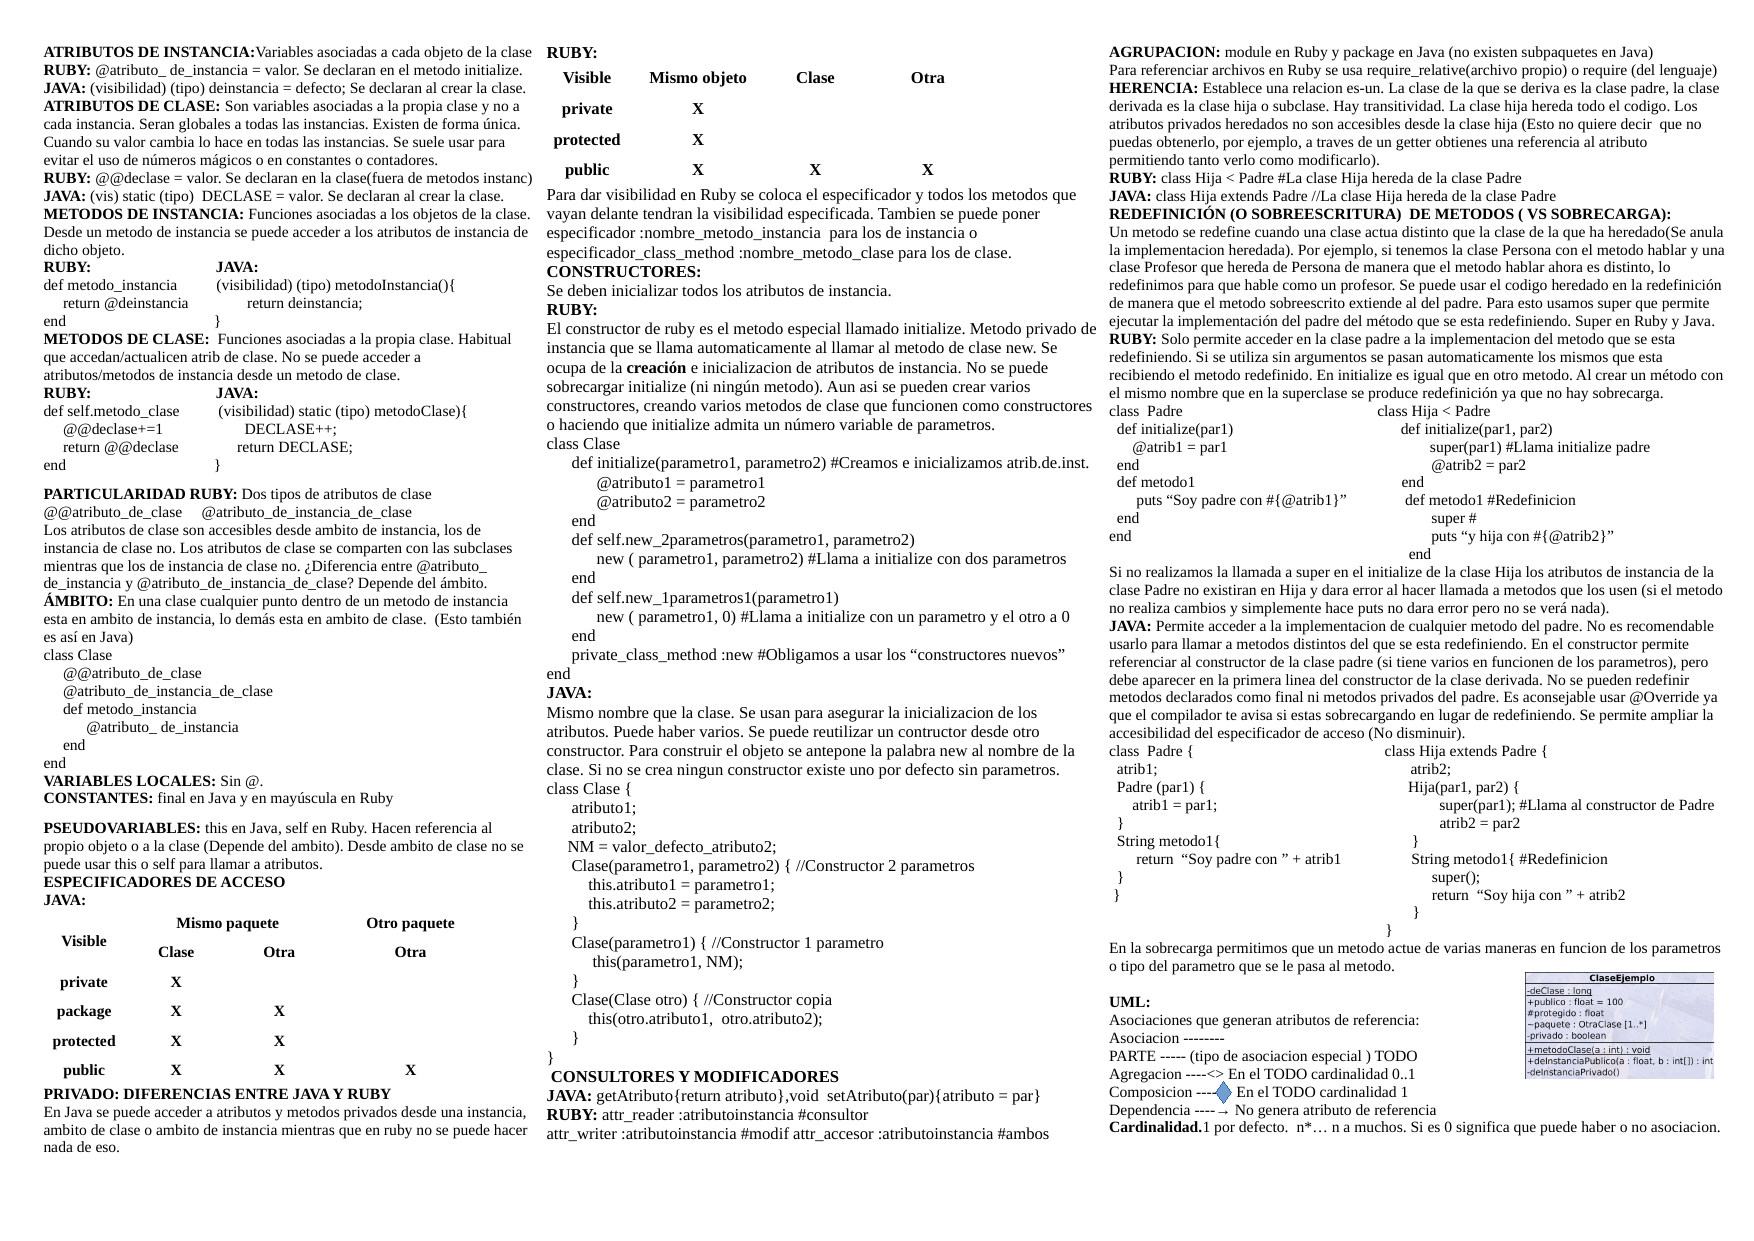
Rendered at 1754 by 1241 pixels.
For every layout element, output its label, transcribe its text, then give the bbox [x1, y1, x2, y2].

table_header AGRUPACION: module en Ruby y package en Java (no existen subpaquetes en Java) Para referenciar archivos en Ruby se usa require_relative(archivo propio) o require (del lenguaje) HERENCIA: Establece una relacion es-un. La clase de la que se deriva es la clase padre, la clase derivada es la clase hija o subclase. Hay transitividad. La clase hija hereda todo el codigo. Los atributos privados heredados no son accesibles desde la clase hija (Esto no quiere decir que no puedas obtenerlo, por ejemplo, a traves de un getter obtienes una referencia al atributo permitiendo tanto verlo como modificarlo). RUBY: class Hija < Padre #La clase Hija hereda de la clase Padre JAVA: class Hija extends Padre //La clase Hija hereda de la clase Padre REDEFINICIÓN (O SOBREESCRITURA) DE METODOS ( VS SOBRECARGA): Un metodo se redefine cuando una clase actua distinto que la clase de la que ha heredado(Se anula la implementacion heredada). Por ejemplo, si tenemos la clase Persona con el metodo hablar y una clase Profesor que hereda de Persona de manera que el metodo hablar ahora es distinto, lo redefinimos para que hable como un profesor. Se puede usar el codigo heredado en la redefinición de manera que el metodo sobreescrito extiende al del padre. Para esto usamos super que permite ejecutar la implementación del padre del método que se esta redefiniendo. Super en Ruby y Java. RUBY: Solo permite acceder en la clase padre a la implementacion del metodo que se esta redefiniendo. Si se utiliza sin argumentos se pasan automaticamente los mismos que esta recibiendo el metodo redefinido. En initialize es igual que en otro metodo. Al crear un método con el mismo nombre que en la superclase se produce redefinición ya que no hay sobrecarga. class Padre class Hija < Padre def initialize(par1) def initialize(par1, par2) @atrib1 = par1 super(par1) #Llama initialize padre end @atrib2 = par2 def metodo1 end puts “Soy padre con #{@atrib1}” def metodo1 #Redefinicion end super # end puts “y hija con #{@atrib2}” end Si no realizamos la llamada a super en el initialize de la clase Hija los atributos de instancia de la clase Padre no existiran en Hija y dara error al hacer llamada a metodos que los usen (si el metodo no realiza cambios y simplemente hace puts no dara error pero no se verá nada). JAVA: Permite acceder a la implementacion de cualquier metodo del padre. No es recomendable usarlo para llamar a metodos distintos del que se esta redefiniendo. En el constructor permite referenciar al constructor de la clase padre (si tiene varios en funcionen de los parametros), pero debe aparecer en la primera linea del constructor de la clase derivada. No se pueden redefinir metodos declarados como final ni metodos privados del padre. Es aconsejable usar @Override ya que el compilador te avisa si estas sobrecargando en lugar de redefiniendo. Se permite ampliar la accesibilidad del especificador de acceso (No disminuir). class Padre { class Hija extends Padre { atrib1; atrib2; Padre (par1) { Hija(par1, par2) { atrib1 = par1; super(par1); #Llama al constructor de Padre } atrib2 = par2 String metodo1{ } return “Soy padre con ” + atrib1 String metodo1{ #Redefinicion } super(); } return “Soy hija con ” + atrib2 } } En la sobrecarga permitimos que un metodo actue de varias maneras en funcion de los parametros o tipo del parametro que se le pasa al metodo. UML: Asociaciones que generan atributos de referencia: Asociacion -------- PARTE ----- (tipo de asociacion especial ) TODO Agregacion ----<> En el TODO cardinalidad 0..1 Composicion ---- En el TODO cardinalidad 1 Dependencia ----→ No genera atributo de referencia Cardinalidad.1 por defecto. n*… n a muchos. Si es 0 significa que puede haber o no asociacion. [1103, 38, 1731, 1197]
table_cell X [228, 996, 331, 1026]
table_cell X [125, 996, 228, 1026]
table_header Mismo objeto [628, 63, 768, 93]
picture [1525, 972, 1715, 1079]
table_cell X [768, 154, 862, 185]
table_cell [768, 124, 862, 154]
table_header Visible [546, 63, 628, 93]
table_header Visible [43, 908, 124, 967]
table_cell [331, 996, 490, 1026]
table_cell X [125, 1026, 228, 1055]
table_cell Otra [228, 938, 331, 967]
table_header Mismo paquete [125, 908, 331, 938]
table_cell X [331, 1055, 490, 1084]
table_cell X [628, 154, 768, 185]
table_cell X [125, 967, 228, 996]
table_cell X [228, 1026, 331, 1055]
table_header Clase [768, 63, 862, 93]
table_cell X [862, 154, 993, 185]
table_cell X [125, 1055, 228, 1084]
table_cell [228, 967, 331, 996]
table_header Otro paquete [331, 908, 490, 938]
table_cell private [43, 967, 124, 996]
table_cell [331, 967, 490, 996]
table_cell protected [43, 1026, 124, 1055]
table_cell public [43, 1055, 124, 1084]
table_header Otra [862, 63, 993, 93]
table_header RUBY: Para dar visibilidad en Ruby se coloca el especificador y todos los metodos que vayan delante tendran la visibilidad especificada. Tambien se puede poner especificador :nombre_metodo_instancia para los de instancia o especificador_class_method :nombre_metodo_clase para los de clase. CONSTRUCTORES: Se deben inicializar todos los atributos de instancia. RUBY: El constructor de ruby es el metodo especial llamado initialize. Metodo privado de instancia que se llama automaticamente al llamar al metodo de clase new. Se ocupa de la creación e inicializacion de atributos de instancia. No se puede sobrecargar initialize (ni ningún metodo). Aun asi se pueden crear varios constructores, creando varios metodos de clase que funcionen como constructores o haciendo que initialize admita un número variable de parametros. class Clase def initialize(parametro1, parametro2) #Creamos e inicializamos atrib.de.inst. @atributo1 = parametro1 @atributo2 = parametro2 end def self.new_2parametros(parametro1, parametro2) new ( parametro1, parametro2) #Llama a initialize con dos parametros end def self.new_1parametros1(parametro1) new ( parametro1, 0) #Llama a initialize con un parametro y el otro a 0 end private_class_method :new #Obligamos a usar los “constructores nuevos” end JAVA: Mismo nombre que la clase. Se usan para asegurar la inicializacion de los atributos. Puede haber varios. Se puede reutilizar un contructor desde otro constructor. Para construir el objeto se antepone la palabra new al nombre de la clase. Si no se crea ningun constructor existe uno por defecto sin parametros. class Clase { atributo1; atributo2; NM = valor_defecto_atributo2; Clase(parametro1, parametro2) { //Constructor 2 parametros this.atributo1 = parametro1; this.atributo2 = parametro2; } Clase(parametro1) { //Constructor 1 parametro this(parametro1, NM); } Clase(Clase otro) { //Constructor copia this(otro.atributo1, otro.atributo2); } } CONSULTORES Y MODIFICADORES JAVA: getAtributo{return atributo},void setAtributo(par){atributo = par} RUBY: attr_reader :atributoinstancia #consultor attr_writer :atributoinstancia #modif attr_accesor :atributoinstancia #ambos [541, 38, 1103, 1197]
table_cell PARTICULARIDAD RUBY: Dos tipos de atributos de clase @@atributo_de_clase @atributo_de_instancia_de_clase Los atributos de clase son accesibles desde ambito de instancia, los de instancia de clase no. Los atributos de clase se comparten con las subclases mientras que los de instancia de clase no. ¿Diferencia entre @atributo_ de_instancia y @atributo_de_instancia_de_clase? Depende del ámbito. ÁMBITO: En una clase cualquier punto dentro de un metodo de instancia esta en ambito de instancia, lo demás esta en ambito de clase. (Esto también es así en Java) class Clase @@atributo_de_clase @atributo_de_instancia_de_clase def metodo_instancia @atributo_ de_instancia end end VARIABLES LOCALES: Sin @. CONSTANTES: final en Java y en mayúscula en Ruby [38, 479, 541, 813]
table_cell [768, 93, 862, 124]
table_cell [862, 93, 993, 124]
table_cell [862, 124, 993, 154]
table_header ATRIBUTOS DE INSTANCIA:Variables asociadas a cada objeto de la clase RUBY: @atributo_ de_instancia = valor. Se declaran en el metodo initialize. JAVA: (visibilidad) (tipo) deinstancia = defecto; Se declaran al crear la clase. ATRIBUTOS DE CLASE: Son variables asociadas a la propia clase y no a cada instancia. Seran globales a todas las instancias. Existen de forma única. Cuando su valor cambia lo hace en todas las instancias. Se suele usar para evitar el uso de números mágicos o en constantes o contadores. RUBY: @@declase = valor. Se declaran en la clase(fuera de metodos instanc) JAVA: (vis) static (tipo) DECLASE = valor. Se declaran al crear la clase. METODOS DE INSTANCIA: Funciones asociadas a los objetos de la clase. Desde un metodo de instancia se puede acceder a los atributos de instancia de dicho objeto. RUBY: JAVA: def metodo_instancia (visibilidad) (tipo) metodoInstancia(){ return @deinstancia return deinstancia; end } METODOS DE CLASE: Funciones asociadas a la propia clase. Habitual que accedan/actualicen atrib de clase. No se puede acceder a atributos/metodos de instancia desde un metodo de clase. RUBY: JAVA: def self.metodo_clase (visibilidad) static (tipo) metodoClase){ @@declase+=1 DECLASE++; return @@declase return DECLASE; end } [38, 38, 541, 479]
table_cell X [628, 124, 768, 154]
table_cell public [546, 154, 628, 185]
table_cell PSEUDOVARIABLES: this en Java, self en Ruby. Hacen referencia al propio objeto o a la clase (Depende del ambito). Desde ambito de clase no se puede usar this o self para llamar a atributos. ESPECIFICADORES DE ACCESO JAVA: PRIVADO: DIFERENCIAS ENTRE JAVA Y RUBY En Java se puede acceder a atributos y metodos privados desde una instancia, ambito de clase o ambito de instancia mientras que en ruby no se puede hacer nada de eso. [38, 813, 541, 1197]
table_cell X [228, 1055, 331, 1084]
table_cell X [628, 93, 768, 124]
table_cell package [43, 996, 124, 1026]
table_cell private [546, 93, 628, 124]
table_cell protected [546, 124, 628, 154]
table_cell [331, 1026, 490, 1055]
table_cell Clase [125, 938, 228, 967]
table_cell Otra [331, 938, 490, 967]
